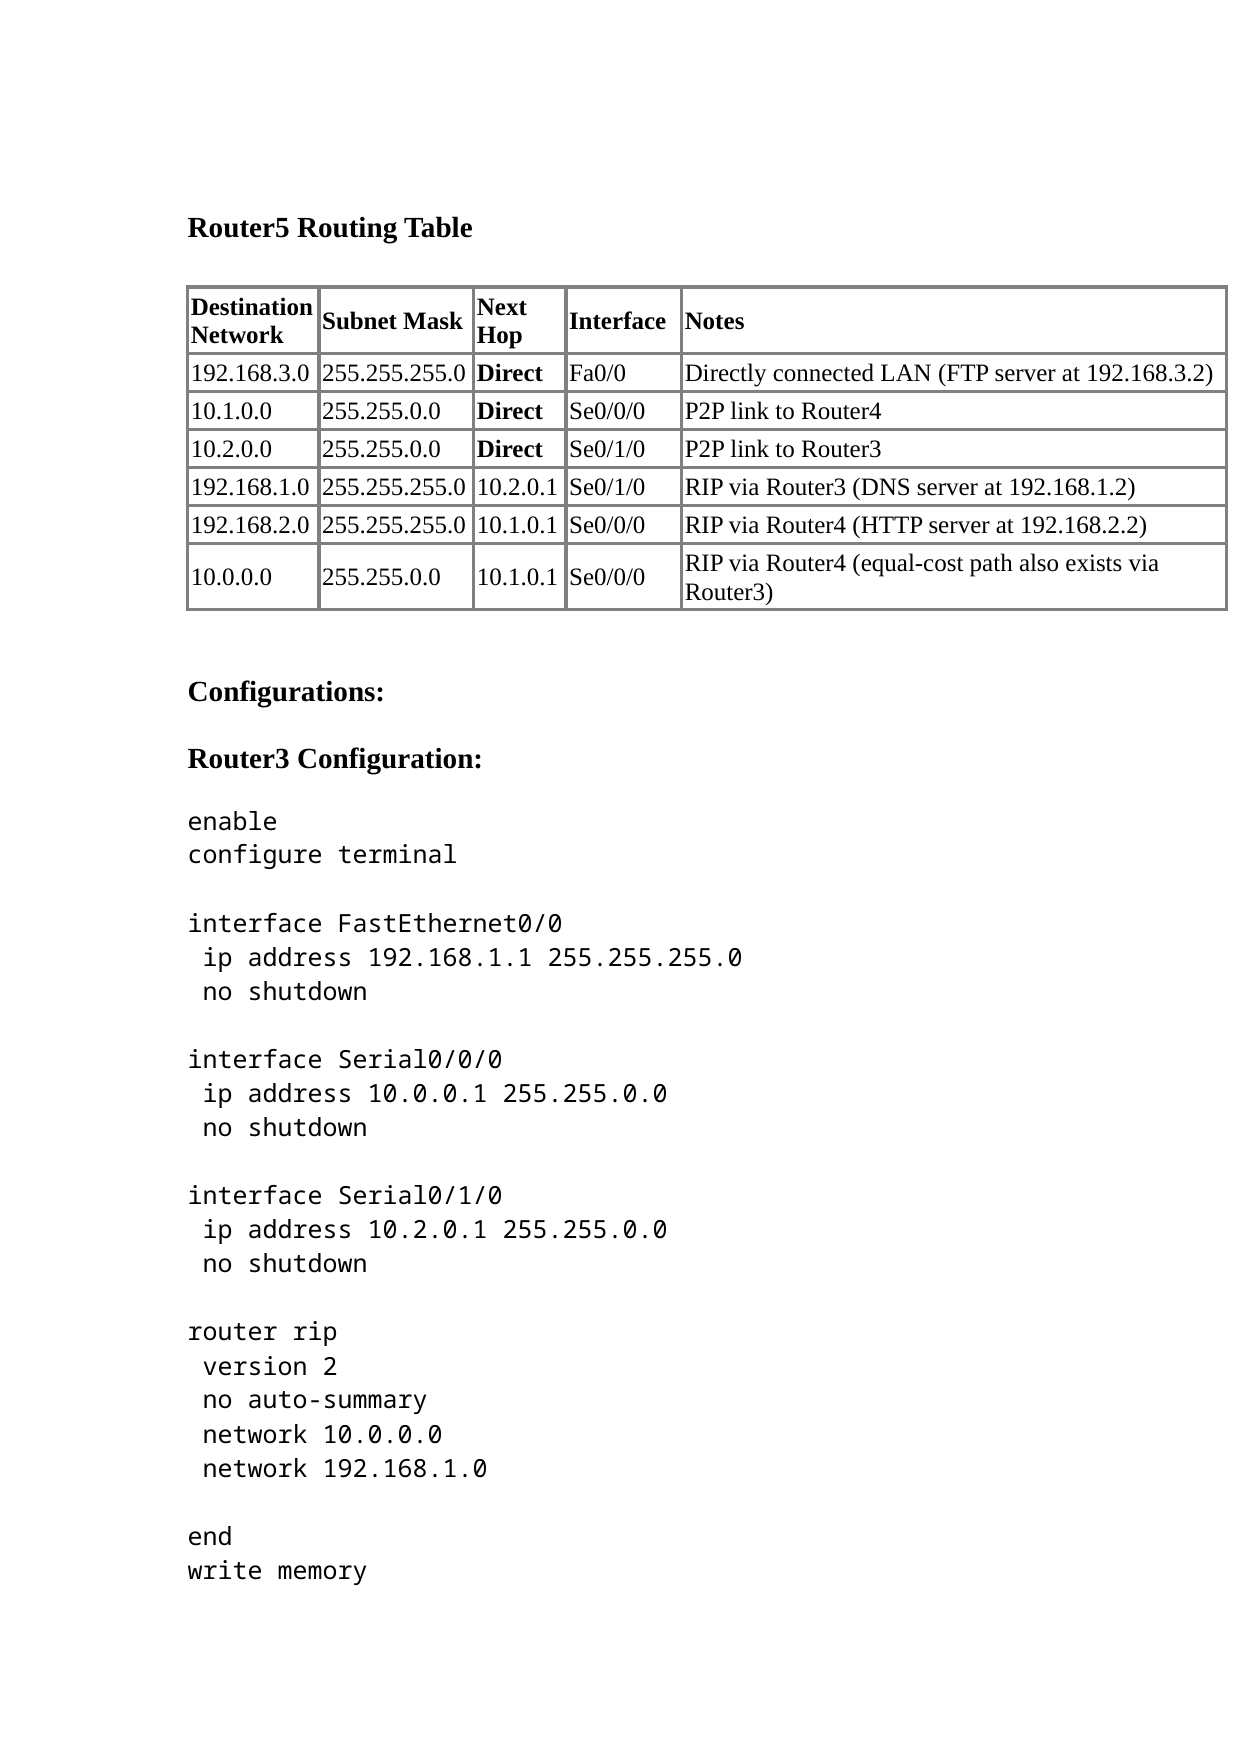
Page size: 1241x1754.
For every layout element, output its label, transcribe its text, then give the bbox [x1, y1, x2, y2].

table_cell 192.168.1.0 [189, 469, 317, 504]
subtitle Router5 Routing Table [187, 211, 1053, 244]
table_cell Se0/0/0 [568, 393, 680, 428]
table_cell 10.1.0.1 [475, 507, 564, 542]
table_cell Directly connected LAN (FTP server at 192.168.3.2) [683, 355, 1225, 390]
table_cell 10.0.0.0 [189, 545, 317, 608]
table_cell RIP via Router4 (HTTP server at 192.168.2.2) [683, 507, 1225, 542]
table_cell 255.255.255.0 [321, 469, 472, 504]
table_cell 10.1.0.1 [475, 545, 564, 608]
table_cell RIP via Router3 (DNS server at 192.168.1.2) [683, 469, 1225, 504]
table_cell P2P link to Router3 [683, 431, 1225, 466]
table_cell 192.168.2.0 [189, 507, 317, 542]
table_header Subnet Mask [321, 289, 472, 352]
table_cell Direct [475, 393, 564, 428]
table_cell 192.168.3.0 [189, 355, 317, 390]
table_cell 255.255.255.0 [321, 355, 472, 390]
table_header Interface [568, 289, 680, 352]
table_cell 10.1.0.0 [189, 393, 317, 428]
table_cell 255.255.255.0 [321, 507, 472, 542]
table_cell 255.255.0.0 [321, 545, 472, 608]
table_cell Se0/1/0 [568, 469, 680, 504]
table_cell Se0/1/0 [568, 431, 680, 466]
table_cell 255.255.0.0 [321, 393, 472, 428]
table_cell RIP via Router4 (equal-cost path also exists via Router3) [683, 545, 1225, 608]
table_cell Direct [475, 355, 564, 390]
text enable configure terminal interface FastEthernet0/0 ip address 192.168.1.1 255.255.255.0 no shutdown interface Serial0/0/0 ip address 10.0.0.1 255.255.0.0 no shutdown interface Serial0/1/0 ip address 10.2.0.1 255.255.0.0 no shutdown router rip version 2 no auto-summary network 10.0.0.0 network 192.168.1.0 end write memory [187, 803, 1053, 1587]
table_cell Fa0/0 [568, 355, 680, 390]
table_header Notes [683, 289, 1225, 352]
text Configurations: [187, 674, 1053, 707]
text Router3 Configuration: [187, 741, 1053, 774]
table_cell 10.2.0.0 [189, 431, 317, 466]
table_cell Se0/0/0 [568, 545, 680, 608]
table_cell Direct [475, 431, 564, 466]
table_cell 255.255.0.0 [321, 431, 472, 466]
table_header Destination Network [189, 289, 317, 352]
table_cell P2P link to Router4 [683, 393, 1225, 428]
table_cell Se0/0/0 [568, 507, 680, 542]
table_header Next Hop [475, 289, 564, 352]
table_cell 10.2.0.1 [475, 469, 564, 504]
